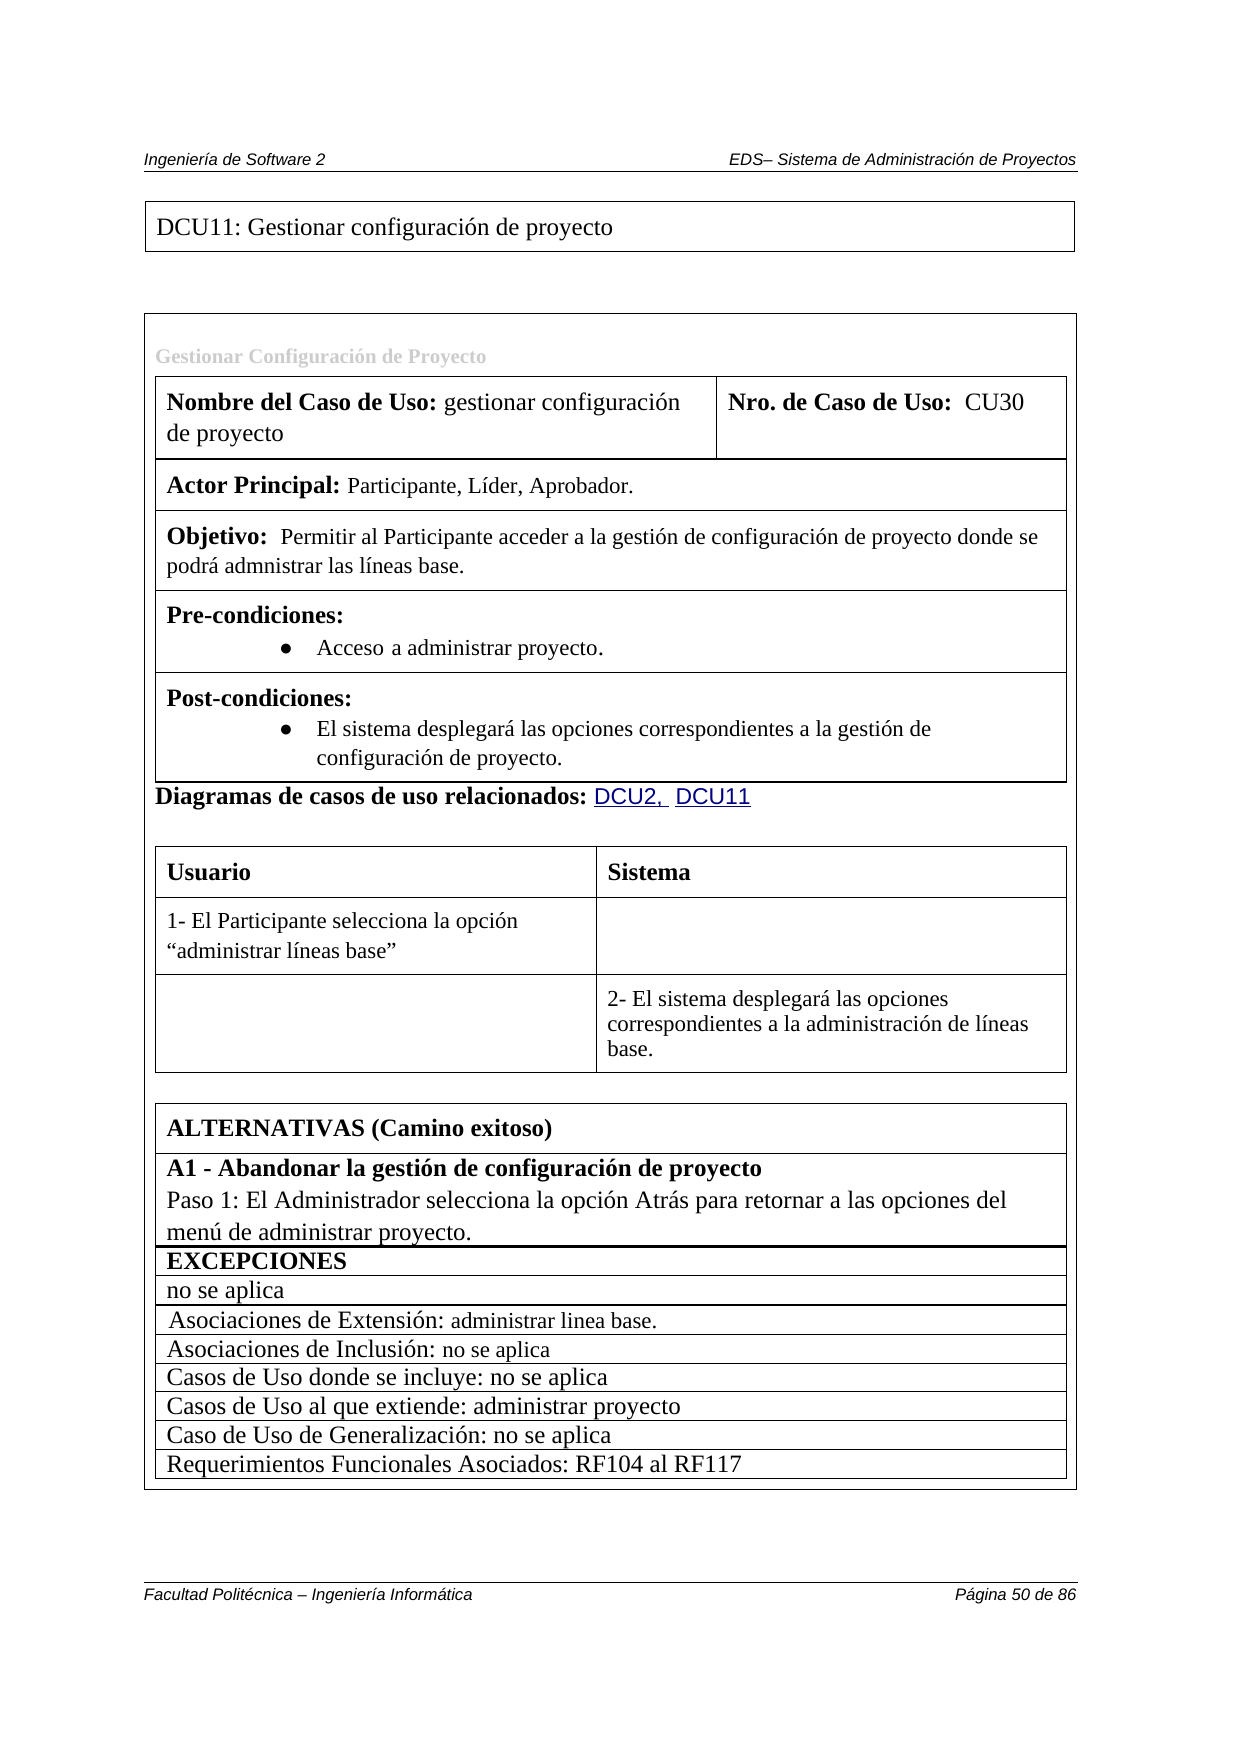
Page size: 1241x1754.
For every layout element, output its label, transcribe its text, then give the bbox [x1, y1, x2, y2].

table_cell 2- El sistema desplegará las opciones correspondientes a la administración de líneas base. [597, 975, 1066, 1072]
table_header Usuario [156, 847, 596, 897]
table_header ALTERNATIVAS (Camino exitoso) [156, 1104, 1066, 1153]
table_cell 1- El Participante selecciona la opción “administrar líneas base” [156, 898, 596, 974]
table_cell no se aplica [156, 1276, 1066, 1304]
table_cell Asociaciones de Inclusión: no se aplica [156, 1335, 1066, 1362]
table_cell DCU11: Gestionar configuración de proyecto [146, 202, 1074, 251]
table_header Nro. de Caso de Uso: CU30 [717, 377, 1066, 458]
table_header Asociaciones de Extensión: administrar linea base. [156, 1306, 1066, 1334]
table_cell Post-condiciones: El sistema desplegará las opciones correspondientes a la gestión de configuración de proyecto. [156, 673, 1066, 781]
table_header Nombre del Caso de Uso: gestionar configuración de proyecto [156, 377, 716, 458]
table_header Gestionar Configuración de Proyecto Diagramas de casos de uso relacionados: DCU2, DCU11 [145, 314, 1076, 1489]
table_header Actor Principal: Participante, Líder, Aprobador. [156, 460, 1066, 510]
table_cell Casos de Uso al que extiende: administrar proyecto [156, 1392, 1066, 1420]
table_cell A1 - Abandonar la gestión de configuración de proyecto Paso 1: El Administrador selecciona la opción Atrás para retornar a las opciones del menú de administrar proyecto. [156, 1154, 1066, 1245]
table_cell Caso de Uso de Generalización: no se aplica [156, 1421, 1066, 1449]
table_cell Casos de Uso donde se incluye: no se aplica [156, 1364, 1066, 1391]
table_header Sistema [597, 847, 1066, 897]
table_cell Objetivo: Permitir al Participante acceder a la gestión de configuración de proyecto donde se podrá admnistrar las líneas base. [156, 511, 1066, 590]
table_header EXCEPCIONES [156, 1248, 1066, 1275]
table_cell [597, 898, 1066, 974]
table_cell [156, 975, 596, 1072]
table_cell Requerimientos Funcionales Asociados: RF104 al RF117 [156, 1450, 1066, 1477]
table_cell Pre-condiciones: Acceso a administrar proyecto. [156, 591, 1066, 672]
